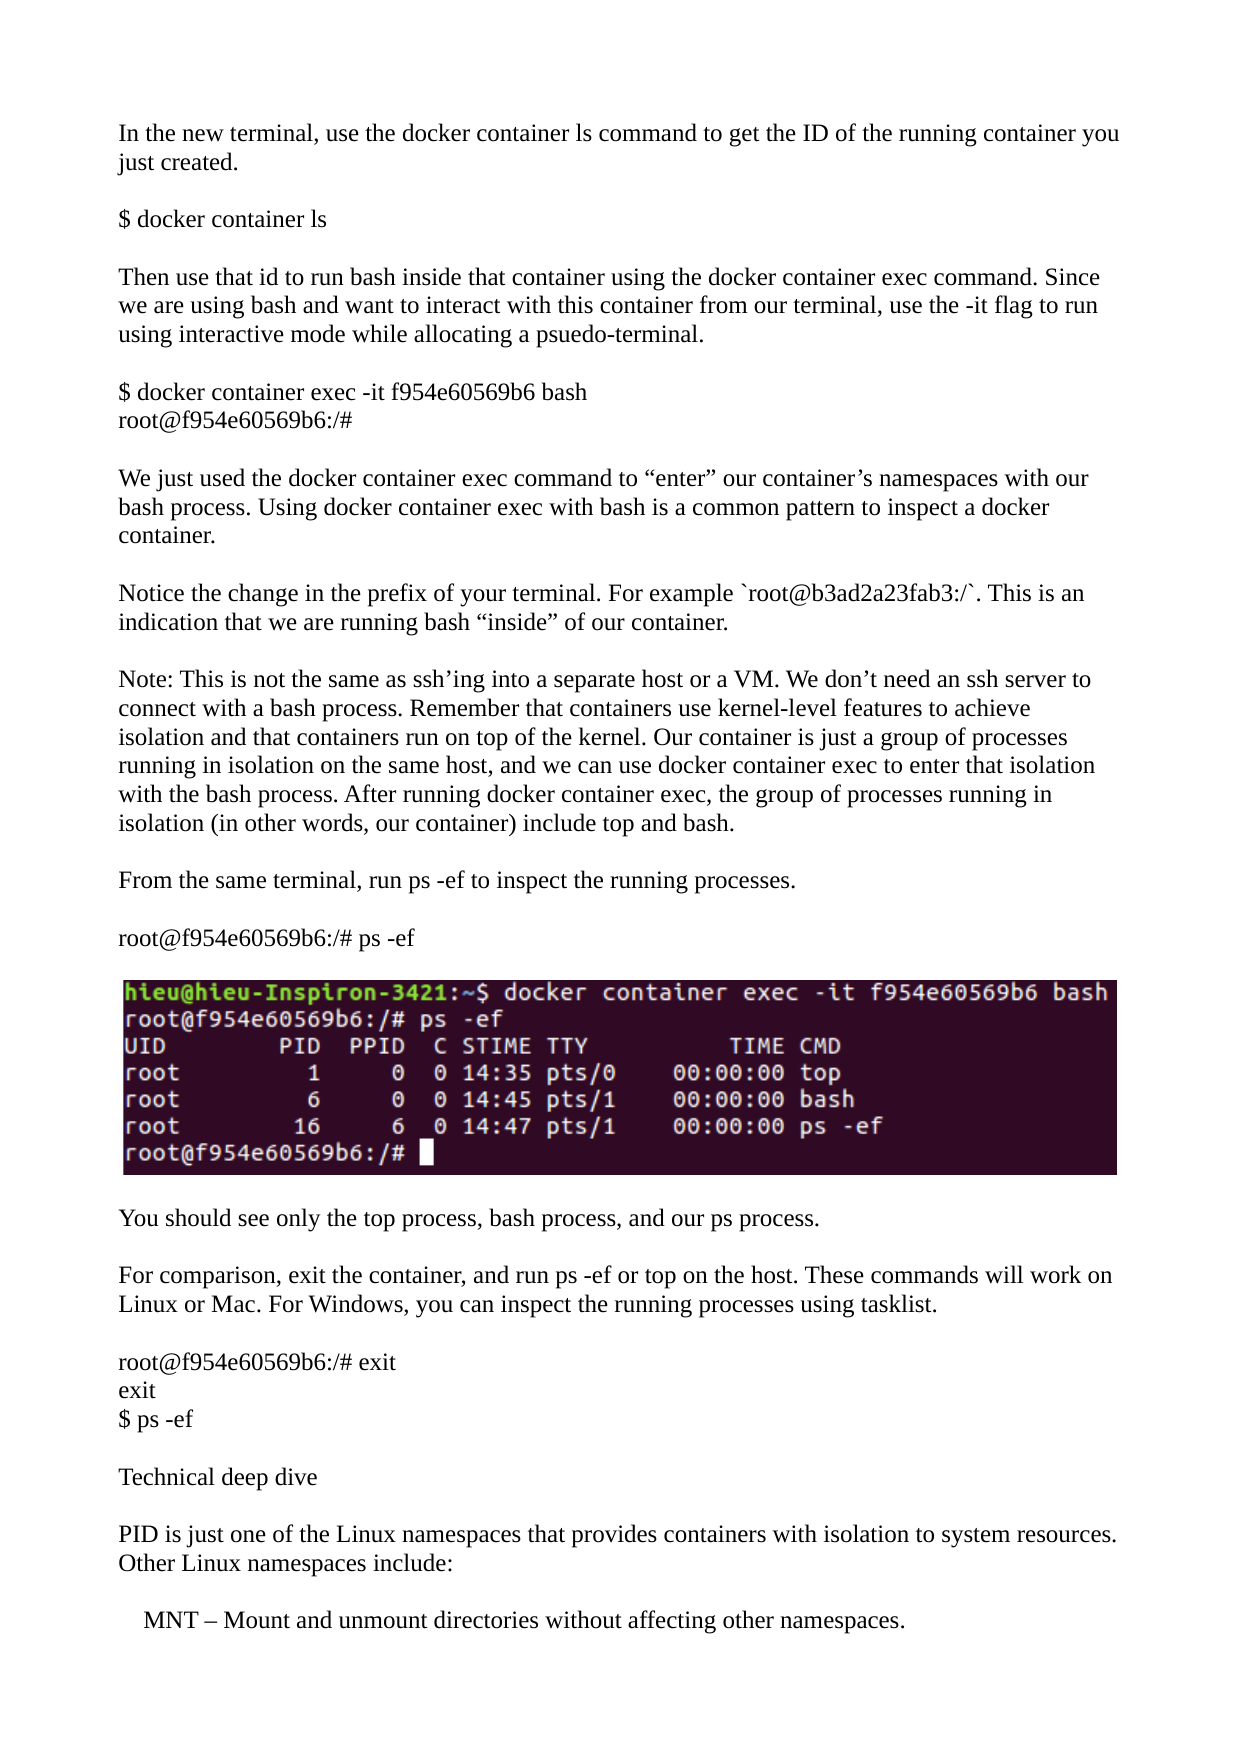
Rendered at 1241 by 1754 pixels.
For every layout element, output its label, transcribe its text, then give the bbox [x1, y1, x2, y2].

text Then use that id to run bash inside that container using the docker container exec command. Since we are using bash and want to interact with this container from our terminal, use the -it flag to run using interactive mode while allocating a psuedo-terminal. [118, 262, 1122, 348]
text Notice the change in the prefix of your terminal. For example `root@b3ad2a23fab3:/`. This is an indication that we are running bash “inside” of our container. [118, 578, 1122, 636]
text Note: This is not the same as ssh’ing into a separate host or a VM. We don’t need an ssh server to connect with a bash process. Remember that containers use kernel-level features to achieve isolation and that containers run on top of the kernel. Our container is just a group of processes running in isolation on the same host, and we can use docker container exec to enter that isolation with the bash process. After running docker container exec, the group of processes running in isolation (in other words, our container) include top and bash. [118, 664, 1122, 837]
text You should see only the top process, bash process, and our ps process. [118, 1203, 1122, 1232]
text In the new terminal, use the docker container ls command to get the ID of the running container you just created. [118, 118, 1122, 176]
text root@f954e60569b6:/# [118, 406, 1122, 434]
text MNT – Mount and unmount directories without affecting other namespaces. [118, 1606, 1122, 1634]
text root@f954e60569b6:/# exit [118, 1347, 1122, 1376]
text $ ps -ef [118, 1404, 1122, 1433]
text $ docker container exec -it f954e60569b6 bash [118, 377, 1122, 406]
text For comparison, exit the container, and run ps -ef or top on the host. These commands will work on Linux or Mac. For Windows, you can inspect the running processes using tasklist. [118, 1261, 1122, 1318]
picture [123, 980, 1117, 1175]
text exit [118, 1376, 1122, 1404]
text We just used the docker container exec command to “enter” our container’s namespaces with our bash process. Using docker container exec with bash is a common pattern to inspect a docker container. [118, 463, 1122, 549]
text Technical deep dive [118, 1462, 1122, 1491]
text root@f954e60569b6:/# ps -ef [118, 923, 1122, 952]
text From the same terminal, run ps -ef to inspect the running processes. [118, 866, 1122, 894]
text $ docker container ls [118, 204, 1122, 233]
text PID is just one of the Linux namespaces that provides containers with isolation to system resources. Other Linux namespaces include: [118, 1519, 1122, 1577]
